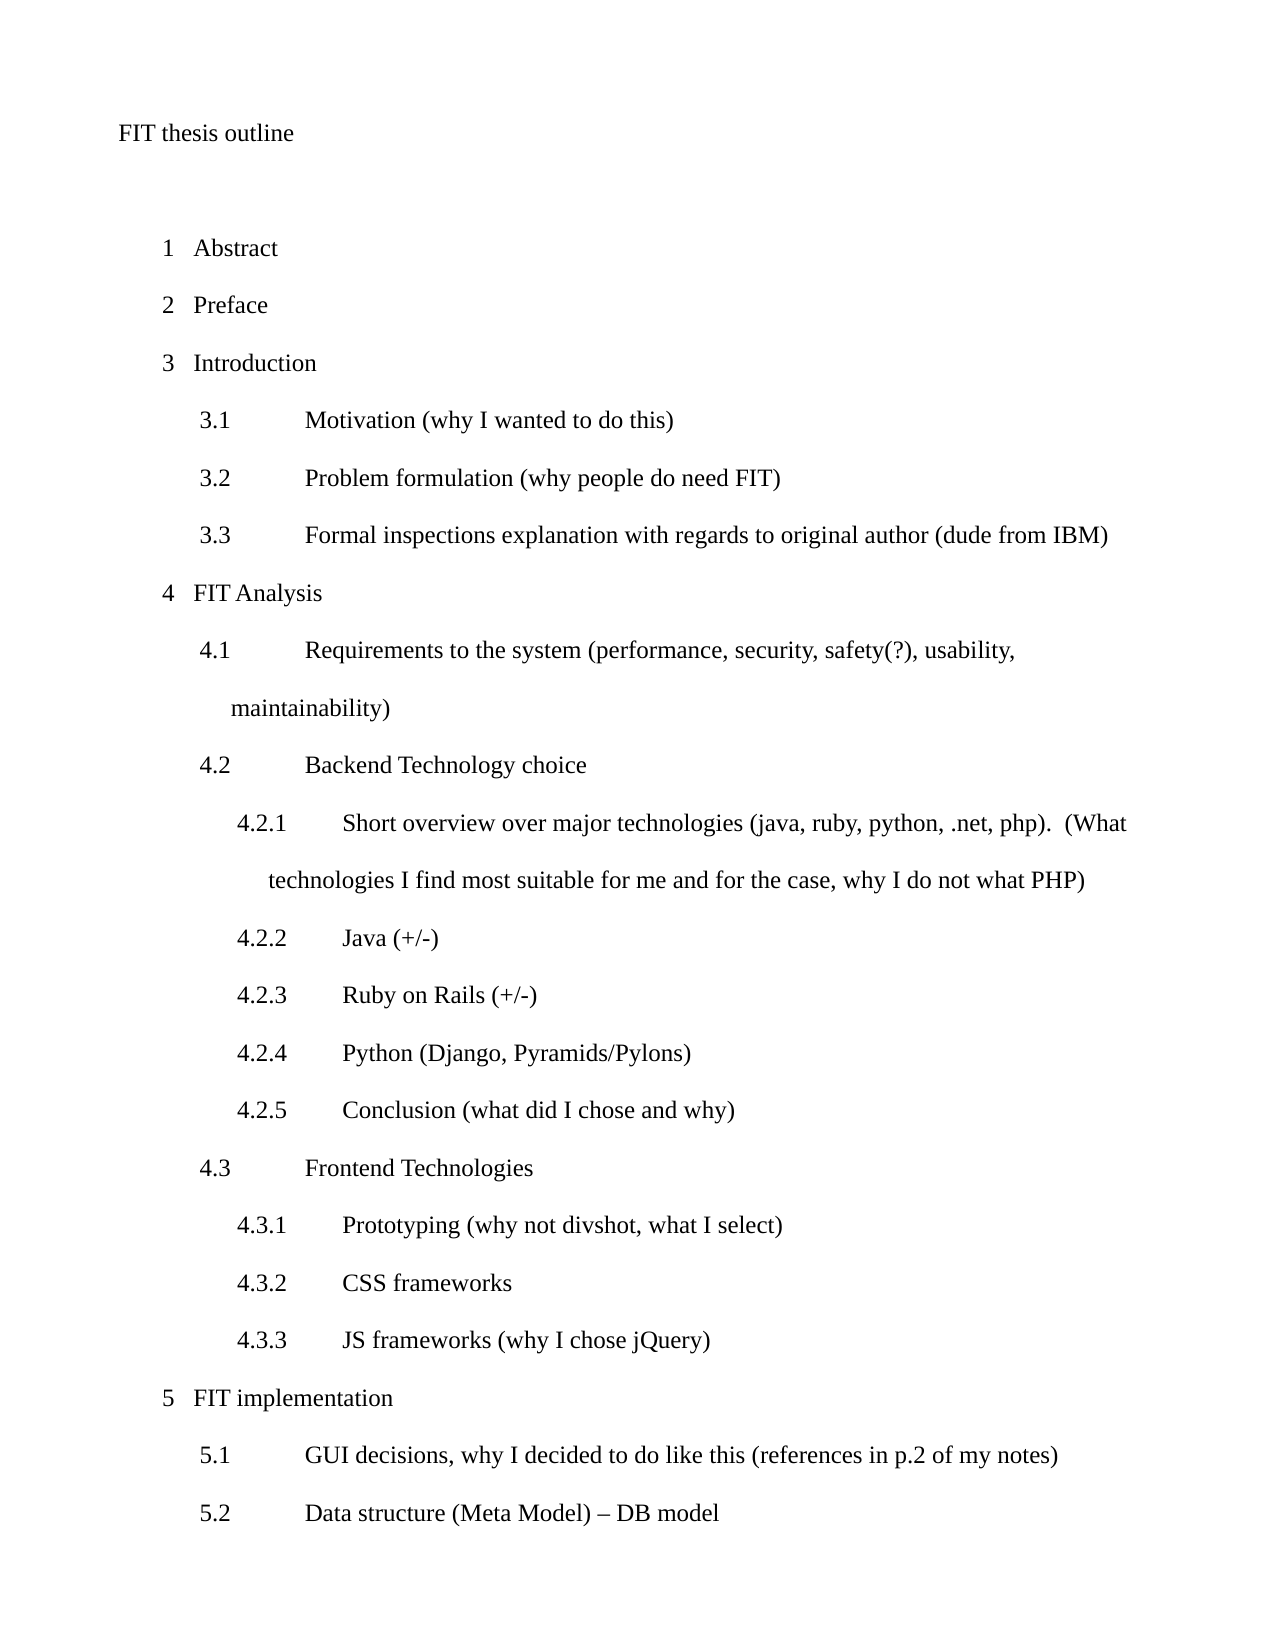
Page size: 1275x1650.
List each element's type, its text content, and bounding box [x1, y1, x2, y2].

list Frontend Technologies [193, 1153, 1157, 1182]
list Python (Django, Pyramids/Pylons) [231, 1038, 1157, 1067]
list GUI decisions, why I decided to do like this (references in p.2 of my notes) [193, 1441, 1157, 1469]
list Abstract [156, 233, 1157, 262]
list Java (+/-) [231, 923, 1157, 952]
list Data structure (Meta Model) – DB model [193, 1498, 1157, 1527]
list FIT implementation [156, 1383, 1157, 1412]
list Problem formulation (why people do need FIT) [193, 463, 1157, 492]
list Prototyping (why not divshot, what I select) [231, 1211, 1157, 1239]
list Conclusion (what did I chose and why) [231, 1096, 1157, 1124]
list Formal inspections explanation with regards to original author (dude from IBM) [193, 521, 1157, 549]
list FIT Analysis [156, 578, 1157, 607]
list Introduction [156, 348, 1157, 377]
list Requirements to the system (performance, security, safety(?), usability, maintainability) [193, 636, 1157, 722]
list CSS frameworks [231, 1268, 1157, 1297]
list Preface [156, 291, 1157, 319]
list Backend Technology choice [193, 751, 1157, 779]
list JS frameworks (why I chose jQuery) [231, 1326, 1157, 1354]
list Short overview over major technologies (java, ruby, python, .net, php). (What technologies I find most suitable for me and for the case, why I do not what PHP) [231, 808, 1157, 894]
text FIT thesis outline [118, 118, 1157, 147]
list Ruby on Rails (+/-) [231, 981, 1157, 1009]
list Motivation (why I wanted to do this) [193, 406, 1157, 434]
